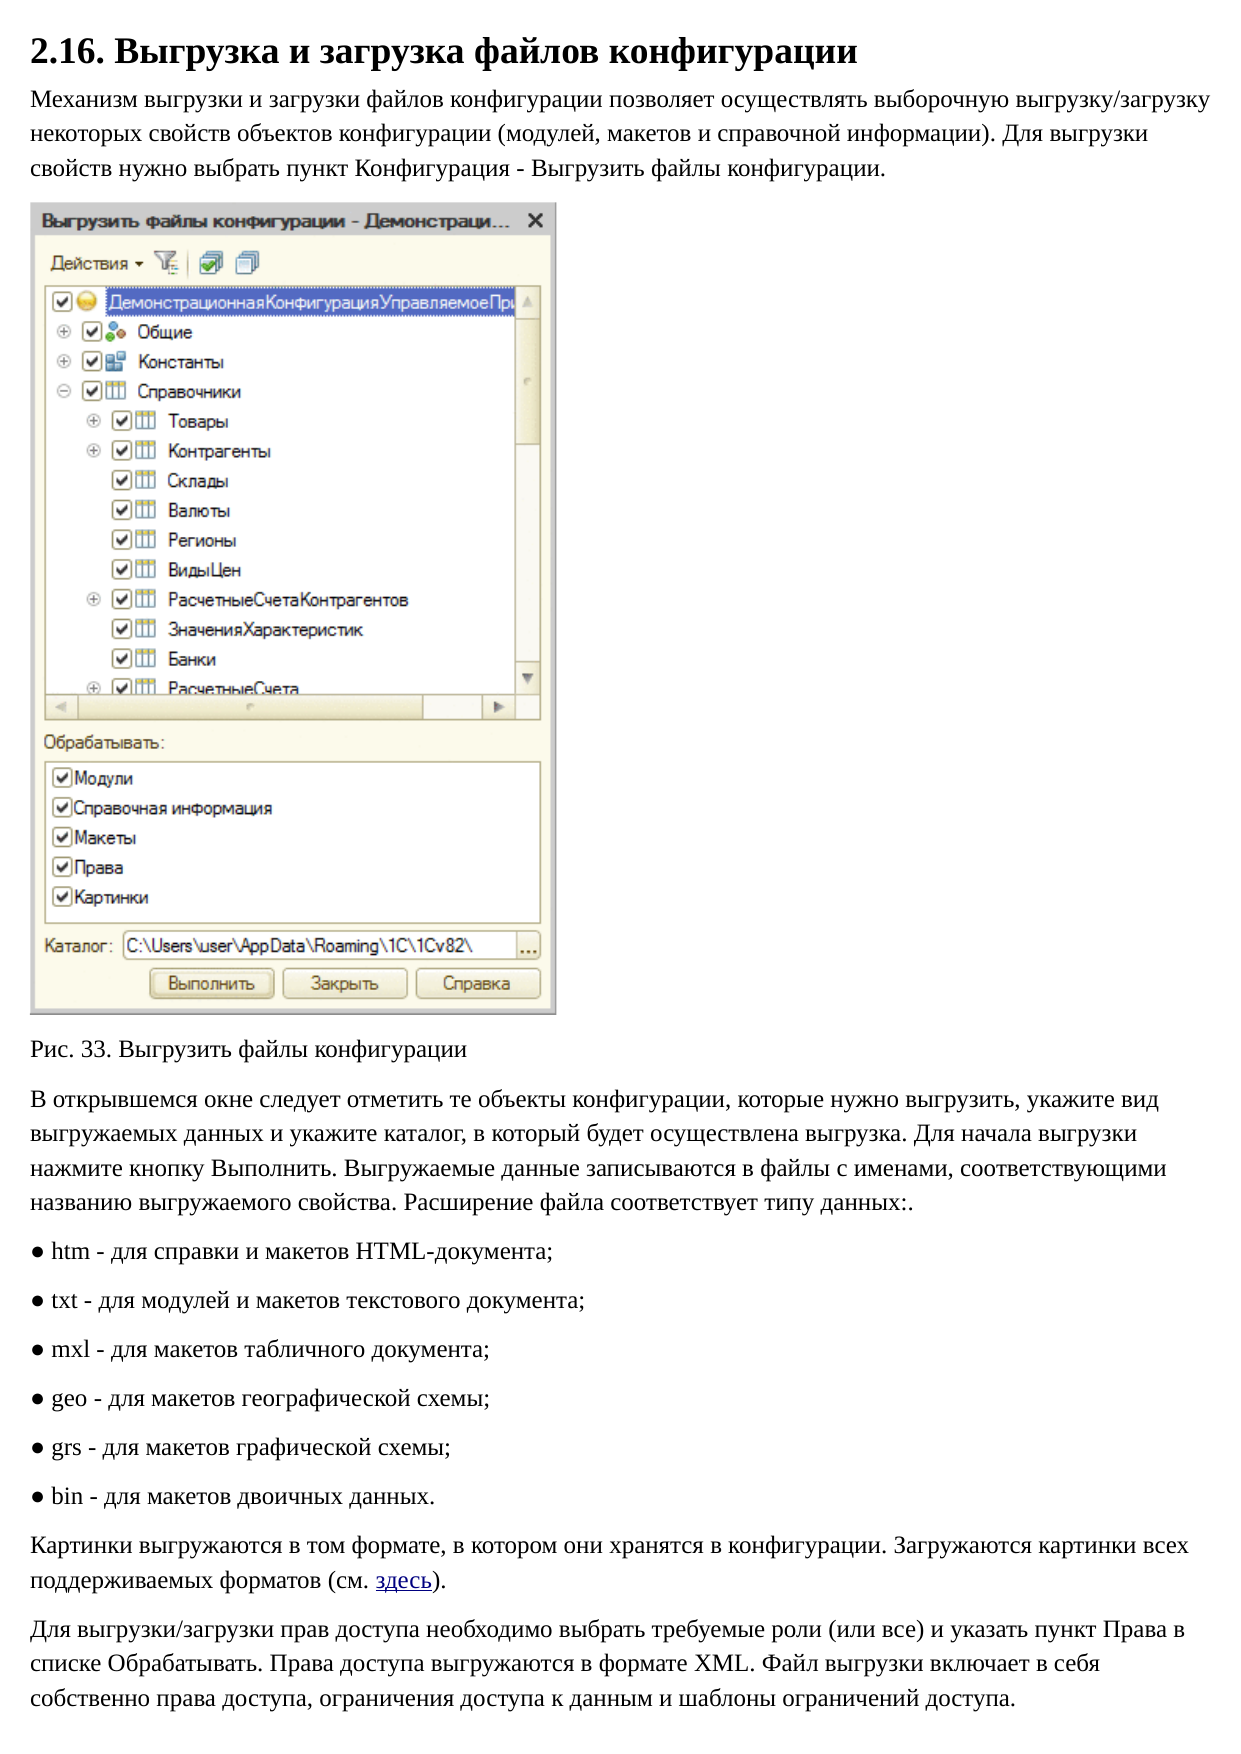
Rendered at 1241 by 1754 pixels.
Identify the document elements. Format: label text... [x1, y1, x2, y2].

text Картинки выгружаются в том формате, в котором они хранятся в конфигурации. Загружаются картинки всех поддерживаемых форматов (см. здесь). [30, 1531, 1211, 1594]
text ● bin ‑ для макетов двоичных данных. [30, 1481, 1211, 1510]
text ● txt ‑ для модулей и макетов текстового документа; [30, 1285, 1211, 1314]
text ● geo ‑ для макетов географической схемы; [30, 1383, 1211, 1412]
text В открывшемся окне следует отметить те объекты конфигурации, которые нужно выгрузить, укажите вид выгружаемых данных и укажите каталог, в который будет осуществлена выгрузка. Для начала выгрузки нажмите кнопку Выполнить. Выгружаемые данные записываются в файлы с именами, соответствующими названию выгружаемого свойства. Расширение файла соответствует типу данных:. [30, 1084, 1211, 1216]
picture [29, 201, 557, 1015]
text ● htm ‑ для справки и макетов HTML-документа; [30, 1236, 1211, 1265]
text ● grs ‑ для макетов графической схемы; [30, 1432, 1211, 1461]
text Для выгрузки/загрузки прав доступа необходимо выбрать требуемые роли (или все) и указать пункт Права в списке Обрабатывать. Права доступа выгружаются в формате XML. Файл выгрузки включает в себя собственно права доступа, ограничения доступа к данным и шаблоны ограничений доступа. [30, 1614, 1211, 1712]
text Рис. 33. Выгрузить файлы конфигурации [30, 1034, 1211, 1063]
text Механизм выгрузки и загрузки файлов конфигурации позволяет осуществлять выборочную выгрузку/загрузку некоторых свойств объектов конфигурации (модулей, макетов и справочной информации). Для выгрузки свойств нужно выбрать пункт Конфигурация ‑ Выгрузить файлы конфигурации. [30, 84, 1211, 181]
subtitle 2.16. Выгрузка и загрузка файлов конфигурации [30, 28, 1211, 71]
text ● mxl ‑ для макетов табличного документа; [30, 1334, 1211, 1363]
